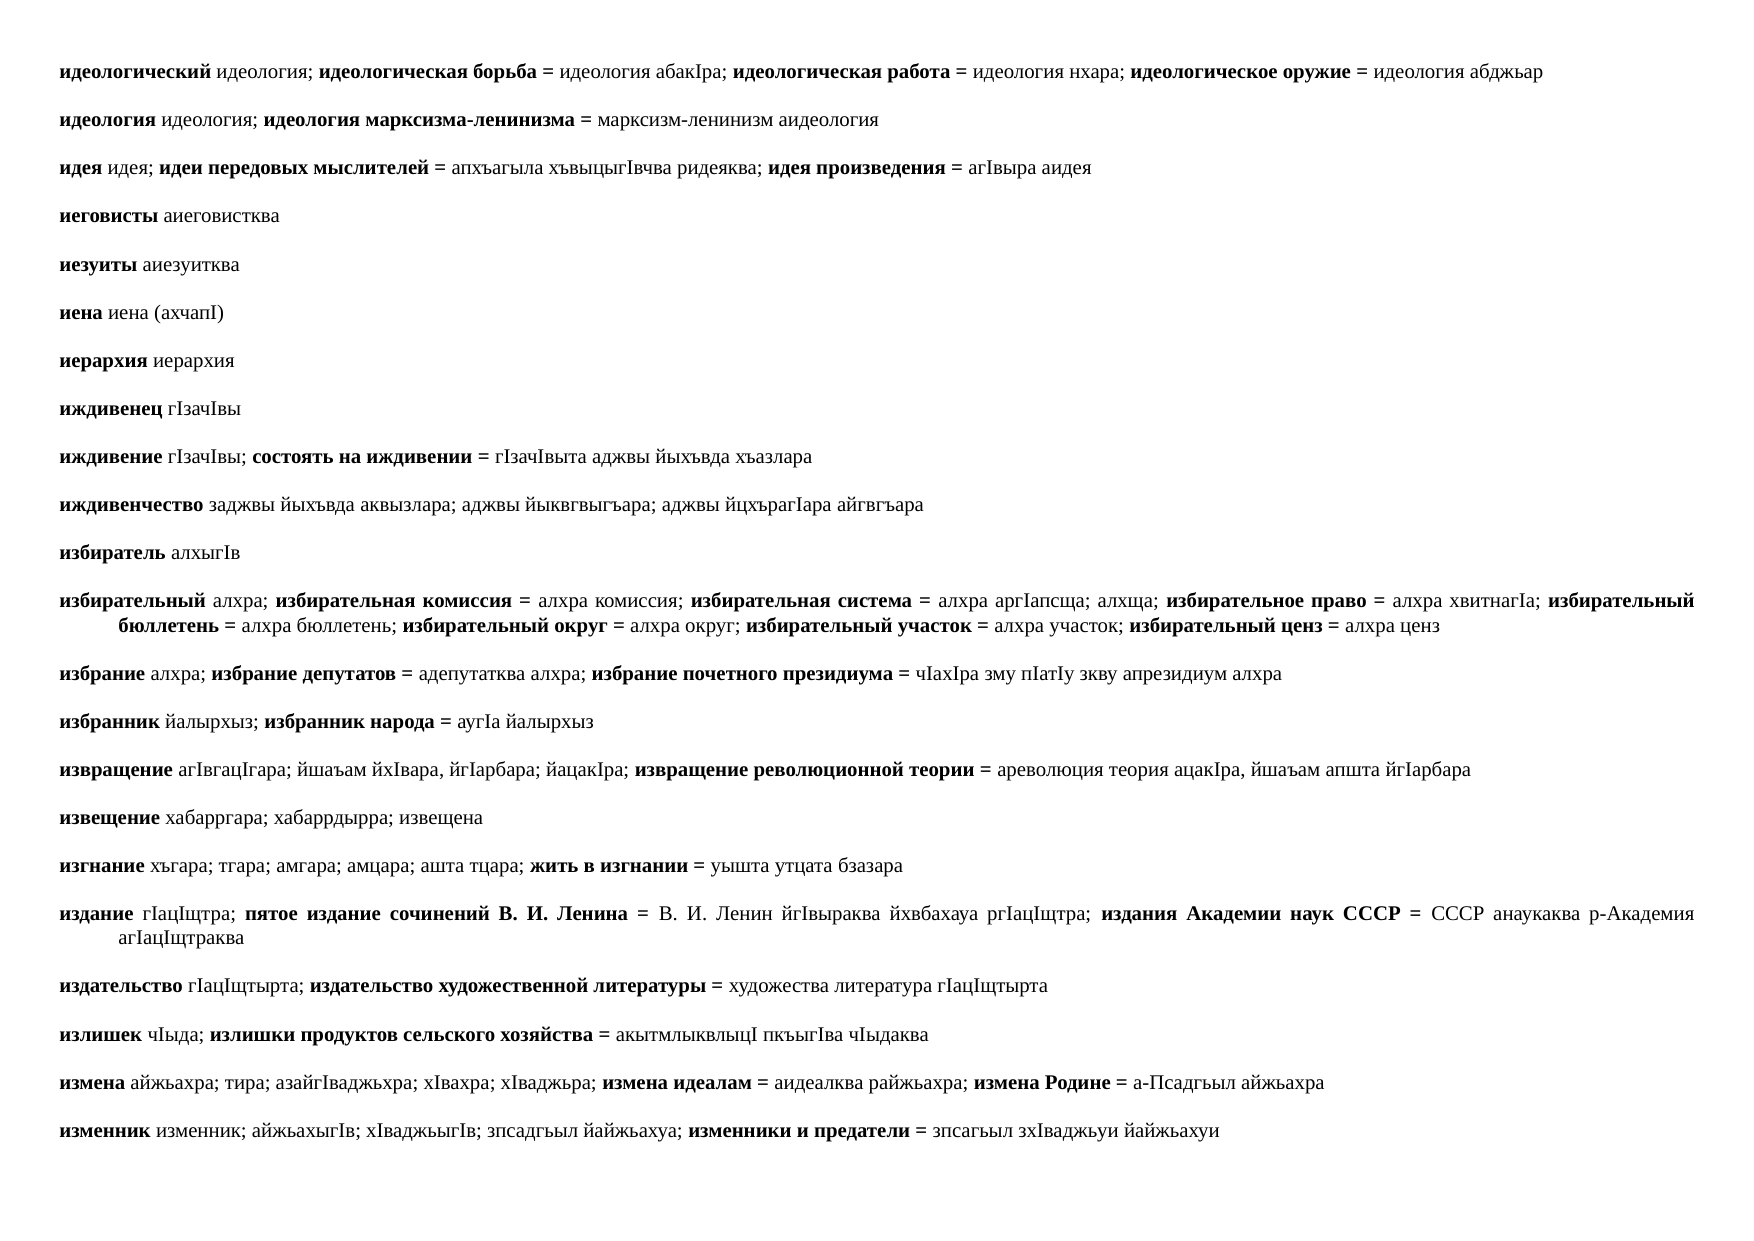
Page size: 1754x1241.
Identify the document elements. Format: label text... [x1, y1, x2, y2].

text иена иена (ахчапI) [59, 300, 1695, 324]
text избранник йалырхыз; избранник народа = аугIа йалырхыз [59, 709, 1695, 733]
text иерархия иерархия [59, 348, 1695, 372]
text излишек чIыда; излишки продуктов сельского хозяйства = акытмлыквлыцI пкъыгIва чIыдаква [59, 1022, 1695, 1046]
text идеологический идеология; идеологическая борьба = идеология абакIра; идеологическая работа = идеология нхара; идеологическое оружие = идеология абджьар [59, 59, 1695, 83]
text издательство гIацIщтырта; издательство художественной литературы = художества литература гIацIщтырта [59, 973, 1695, 997]
text идеология идеология; идеология марксизма-ленинизма = марксизм-ленинизм аидеология [59, 107, 1695, 131]
text иезуиты аиезуитква [59, 252, 1695, 276]
text измена айжьахра; тира; азайгIваджьхра; хIвахра; хIваджьра; измена идеалам = аидеалква райжьахра; измена Родине = а-Псадгьыл айжьахра [59, 1070, 1695, 1094]
text избирательный алхра; избирательная комиссия = алхра комиссия; избирательная система = алхра аргIапсща; алхща; избирательное право = алхра хвитнагIа; избирательный бюллетень = алхра бюллетень; избирательный округ = алхра округ; избирательный участок = алхра участок; избирательный ценз = алхра ценз [59, 588, 1695, 637]
text идея идея; идеи передовых мыслителей = апхъагыла хъвыцыгIвчва ридеяква; идея произведения = агIвыра аидея [59, 155, 1695, 179]
text извещение хабарргара; хабаррдырра; извещена [59, 805, 1695, 829]
text иждивение гIзачIвы; состоять на иждивении = гIзачIвыта аджвы йыхъвда хъазлара [59, 444, 1695, 468]
text извращение агIвгацIгара; йшаъам йхIвара, йгIарбара; йацакIра; извращение революционной теории = ареволюция теория ацакIра, йшаъам апшта йгIарбара [59, 757, 1695, 781]
text изгнание хъгара; тгара; амгара; амцара; ашта тцара; жить в изгнании = уышта утцата бзазара [59, 853, 1695, 877]
text изменник изменник; айжьахыгIв; хIваджьыгIв; зпсадгьыл йайжьахуа; изменники и предатели = зпсагьыл зхIваджьуи йайжьахуи [59, 1118, 1695, 1142]
text иждивенец гIзачIвы [59, 396, 1695, 420]
text иеговисты аиеговистква [59, 203, 1695, 227]
text иждивенчество заджвы йыхъвда аквызлара; аджвы йыквгвыгъара; аджвы йцхърагIара айгвгъара [59, 492, 1695, 516]
text избрание алхра; избрание депутатов = адепутатква алхра; избрание почетного президиума = чIахIра зму пIатIу зкву апрезидиум алхра [59, 661, 1695, 685]
text издание гIацIщтра; пятое издание сочинений В. И. Ленина = В. И. Ленин йгIвыраква йхвбахауа ргIацIщтра; издания Академии наук СССР = СССР анаукаква р-Академия агIацIщтраква [59, 901, 1695, 949]
text избиратель алхыгIв [59, 540, 1695, 564]
